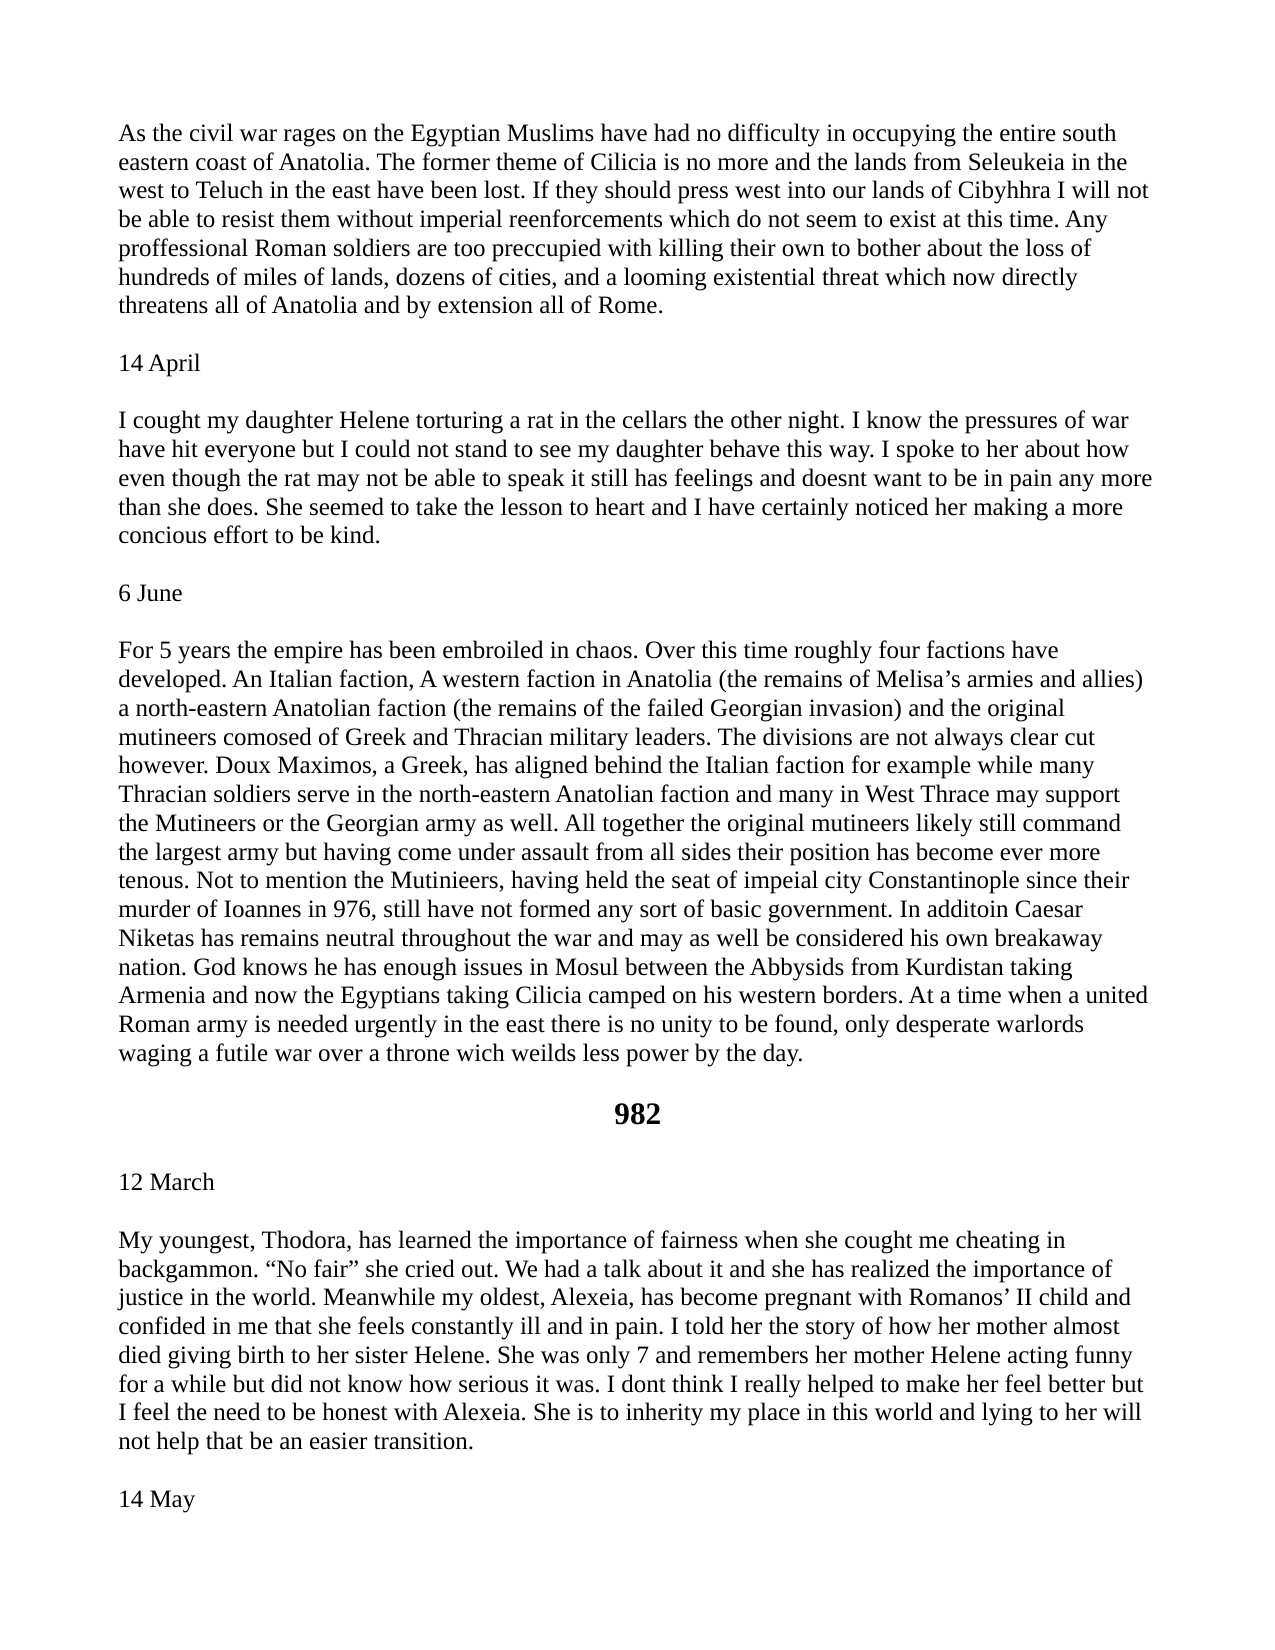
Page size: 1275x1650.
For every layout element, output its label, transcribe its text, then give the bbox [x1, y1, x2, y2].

text 12 March [118, 1167, 1157, 1196]
text 982 [118, 1096, 1157, 1132]
text As the civil war rages on the Egyptian Muslims have had no difficulty in occupying the entire south eastern coast of Anatolia. The former theme of Cilicia is no more and the lands from Seleukeia in the west to Teluch in the east have been lost. If they should press west into our lands of Cibyhhra I will not be able to resist them without imperial reenforcements which do not seem to exist at this time. Any proffessional Roman soldiers are too preccupied with killing their own to bother about the loss of hundreds of miles of lands, dozens of cities, and a looming existential threat which now directly threatens all of Anatolia and by extension all of Rome. [118, 118, 1157, 319]
text 6 June [118, 578, 1157, 607]
text My youngest, Thodora, has learned the importance of fairness when she cought me cheating in backgammon. “No fair” she cried out. We had a talk about it and she has realized the importance of justice in the world. Meanwhile my oldest, Alexeia, has become pregnant with Romanos’ II child and confided in me that she feels constantly ill and in pain. I told her the story of how her mother almost died giving birth to her sister Helene. She was only 7 and remembers her mother Helene acting funny for a while but did not know how serious it was. I dont think I really helped to make her feel better but I feel the need to be honest with Alexeia. She is to inherity my place in this world and lying to her will not help that be an easier transition. [118, 1225, 1157, 1455]
text 14 April [118, 348, 1157, 377]
text For 5 years the empire has been embroiled in chaos. Over this time roughly four factions have developed. An Italian faction, A western faction in Anatolia (the remains of Melisa’s armies and allies) a north-eastern Anatolian faction (the remains of the failed Georgian invasion) and the original mutineers comosed of Greek and Thracian military leaders. The divisions are not always clear cut however. Doux Maximos, a Greek, has aligned behind the Italian faction for example while many Thracian soldiers serve in the north-eastern Anatolian faction and many in West Thrace may support the Mutineers or the Georgian army as well. All together the original mutineers likely still command the largest army but having come under assault from all sides their position has become ever more tenous. Not to mention the Mutinieers, having held the seat of impeial city Constantinople since their murder of Ioannes in 976, still have not formed any sort of basic government. In additoin Caesar Niketas has remains neutral throughout the war and may as well be considered his own breakaway nation. God knows he has enough issues in Mosul between the Abbysids from Kurdistan taking Armenia and now the Egyptians taking Cilicia camped on his western borders. At a time when a united Roman army is needed urgently in the east there is no unity to be found, only desperate warlords waging a futile war over a throne wich weilds less power by the day. [118, 636, 1157, 1067]
text 14 May [118, 1484, 1157, 1512]
text I cought my daughter Helene torturing a rat in the cellars the other night. I know the pressures of war have hit everyone but I could not stand to see my daughter behave this way. I spoke to her about how even though the rat may not be able to speak it still has feelings and doesnt want to be in pain any more than she does. She seemed to take the lesson to heart and I have certainly noticed her making a more concious effort to be kind. [118, 377, 1157, 549]
